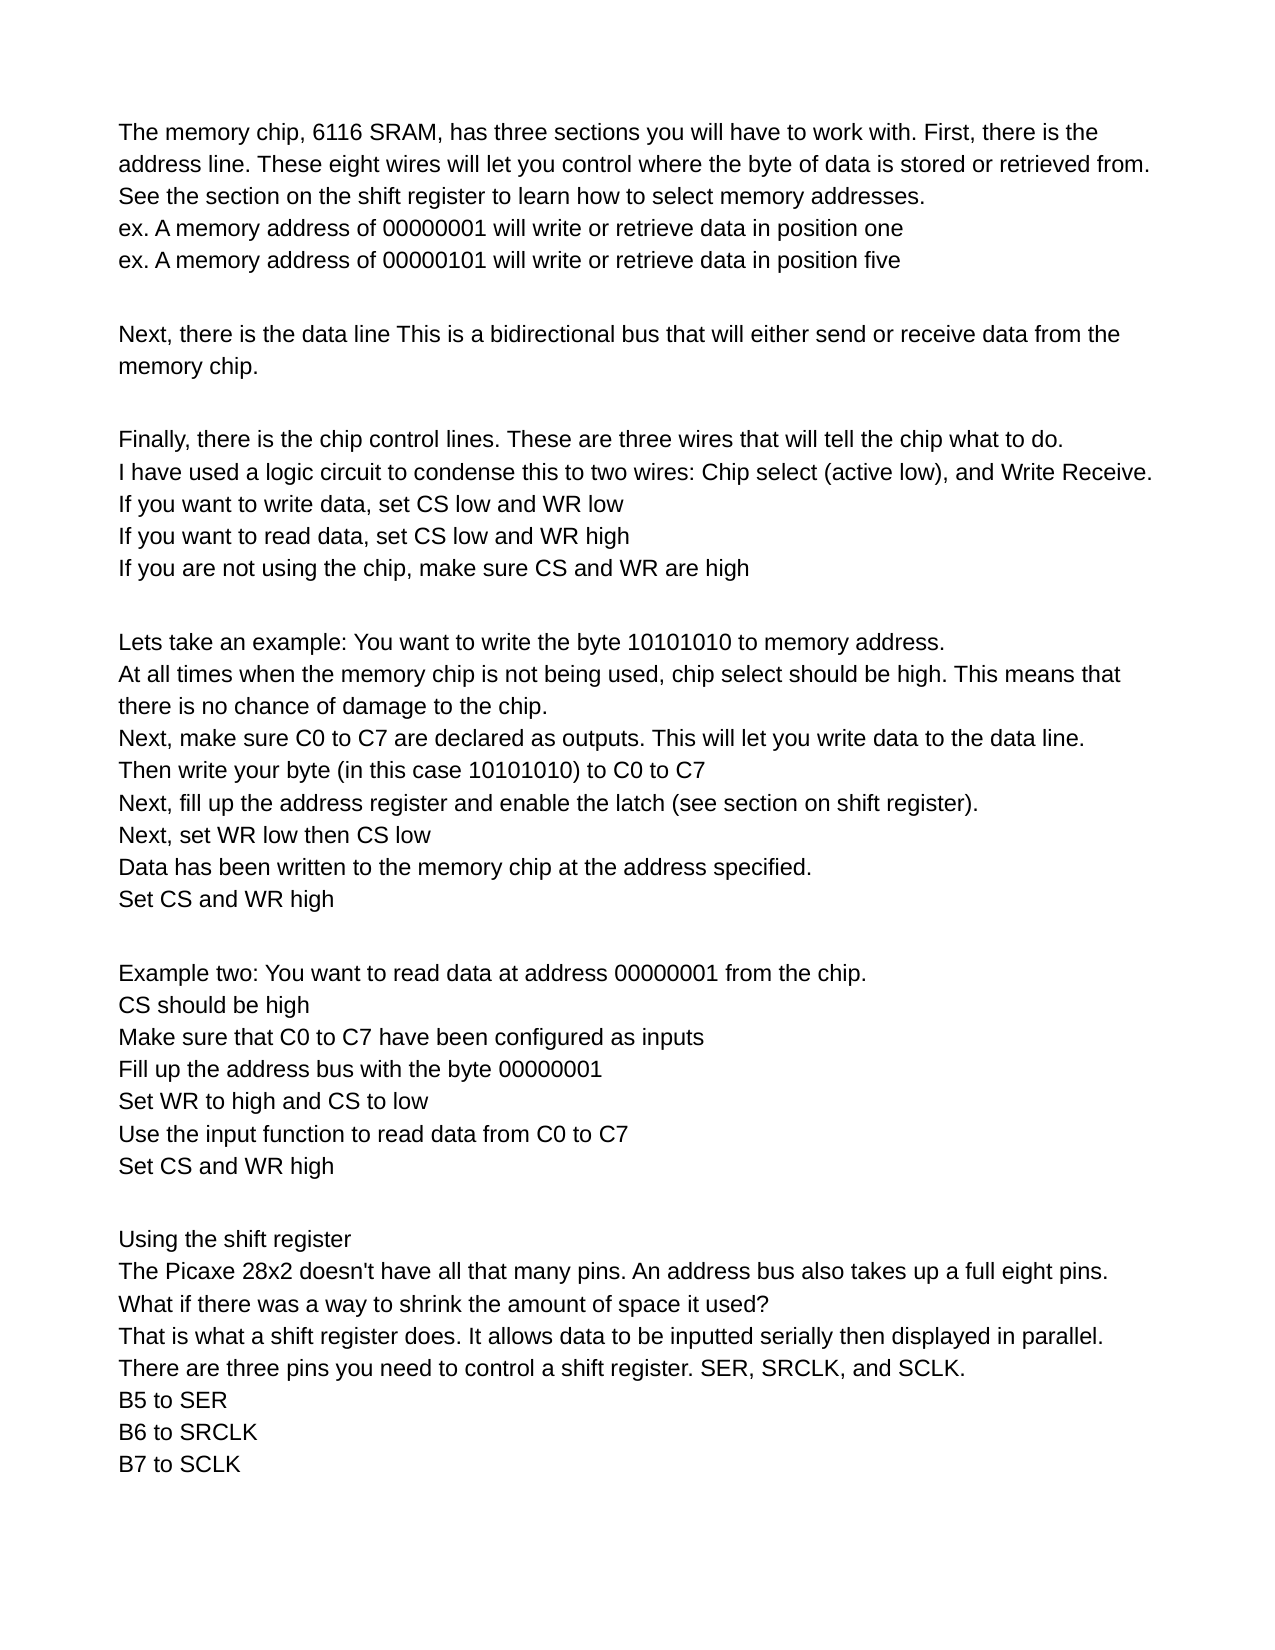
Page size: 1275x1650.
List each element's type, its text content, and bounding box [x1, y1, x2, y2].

text The memory chip, 6116 SRAM, has three sections you will have to work with. First, there is the address line. These eight wires will let you control where the byte of data is stored or retrieved from. See the section on the shift register to learn how to select memory addresses. [118, 118, 1157, 209]
text If you are not using the chip, make sure CS and WR are high [118, 555, 1157, 582]
text Lets take an example: You want to write the byte 10101010 to memory address. [118, 628, 1157, 655]
text ex. A memory address of 00000101 will write or retrieve data in position five [118, 247, 1157, 274]
text Then write your byte (in this case 10101010) to C0 to C7 [118, 757, 1157, 784]
text Set WR to high and CS to low [118, 1088, 1157, 1115]
text Next, fill up the address register and enable the latch (see section on shift register). [118, 789, 1157, 816]
text B7 to SCLK [118, 1451, 1157, 1478]
text Next, make sure C0 to C7 are declared as outputs. This will let you write data to the data line. [118, 725, 1157, 752]
text B5 to SER [118, 1387, 1157, 1413]
text ex. A memory address of 00000001 will write or retrieve data in position one [118, 215, 1157, 242]
text There are three pins you need to control a shift register. SER, SRCLK, and SCLK. [118, 1354, 1157, 1381]
text Set CS and WR high [118, 886, 1157, 912]
text Example two: You want to read data at address 00000001 from the chip. [118, 959, 1157, 986]
text Set CS and WR high [118, 1152, 1157, 1179]
text Next, set WR low then CS low [118, 821, 1157, 848]
text That is what a shift register does. It allows data to be inputted serially then displayed in parallel. [118, 1322, 1157, 1349]
text Finally, there is the chip control lines. These are three wires that will tell the chip what to do. [118, 426, 1157, 453]
text At all times when the memory chip is not being used, chip select should be high. This means that there is no chance of damage to the chip. [118, 660, 1157, 719]
text I have used a logic circuit to condense this to two wires: Chip select (active low), and Write Receive. [118, 458, 1157, 485]
text The Picaxe 28x2 doesn't have all that many pins. An address bus also takes up a full eight pins. What if there was a way to shrink the amount of space it used? [118, 1258, 1157, 1317]
text Make sure that C0 to C7 have been configured as inputs [118, 1023, 1157, 1050]
text Next, there is the data line This is a bidirectional bus that will either send or receive data from the memory chip. [118, 320, 1157, 379]
text If you want to read data, set CS low and WR high [118, 522, 1157, 549]
text CS should be high [118, 991, 1157, 1018]
text B6 to SRCLK [118, 1419, 1157, 1446]
text Using the shift register [118, 1226, 1157, 1252]
text Data has been written to the memory chip at the address specified. [118, 853, 1157, 880]
text If you want to write data, set CS low and WR low [118, 490, 1157, 517]
text Fill up the address bus with the byte 00000001 [118, 1056, 1157, 1082]
text Use the input function to read data from C0 to C7 [118, 1120, 1157, 1147]
